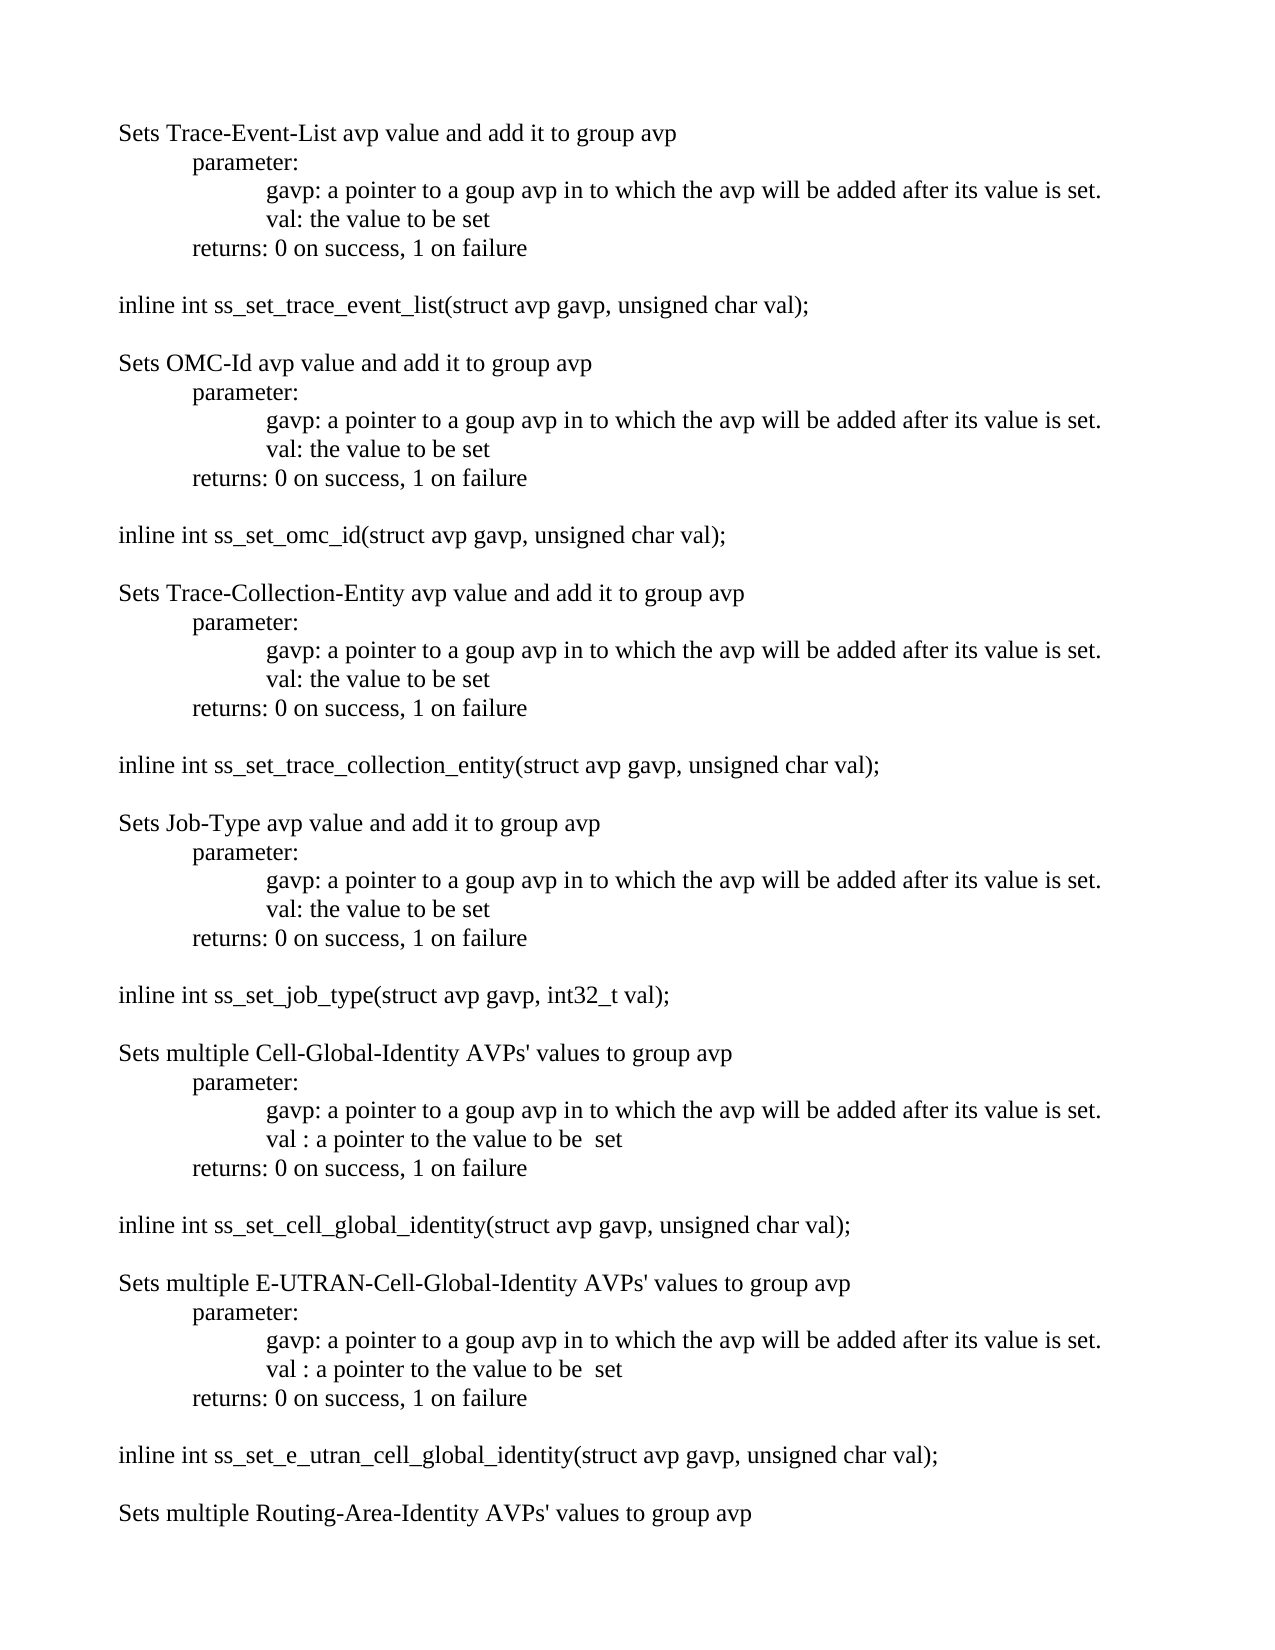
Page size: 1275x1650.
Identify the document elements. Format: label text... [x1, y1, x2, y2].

text val : a pointer to the value to be set [118, 1124, 1157, 1153]
text val: the value to be set [118, 434, 1157, 463]
text gavp: a pointer to a goup avp in to which the avp will be added after its value is set. [118, 176, 1157, 204]
text Sets multiple Cell-Global-Identity AVPs' values to group avp [118, 1038, 1157, 1067]
text inline int ss_set_trace_event_list(struct avp gavp, unsigned char val); [118, 291, 1157, 319]
text gavp: a pointer to a goup avp in to which the avp will be added after its value is set. [118, 636, 1157, 664]
text gavp: a pointer to a goup avp in to which the avp will be added after its value is set. [118, 866, 1157, 894]
text inline int ss_set_cell_global_identity(struct avp gavp, unsigned char val); [118, 1211, 1157, 1239]
text Sets Trace-Event-List avp value and add it to group avp [118, 118, 1157, 147]
text gavp: a pointer to a goup avp in to which the avp will be added after its value is set. [118, 1096, 1157, 1124]
text inline int ss_set_job_type(struct avp gavp, int32_t val); [118, 981, 1157, 1009]
text val: the value to be set [118, 894, 1157, 923]
text val: the value to be set [118, 664, 1157, 693]
text Sets OMC-Id avp value and add it to group avp [118, 348, 1157, 377]
text Sets Job-Type avp value and add it to group avp [118, 808, 1157, 837]
text returns: 0 on success, 1 on failure [118, 693, 1157, 722]
text returns: 0 on success, 1 on failure [118, 1153, 1157, 1182]
text inline int ss_set_omc_id(struct avp gavp, unsigned char val); [118, 521, 1157, 549]
text parameter: [118, 607, 1157, 636]
text val: the value to be set [118, 204, 1157, 233]
text gavp: a pointer to a goup avp in to which the avp will be added after its value is set. [118, 406, 1157, 434]
text returns: 0 on success, 1 on failure [118, 233, 1157, 262]
text Sets multiple E-UTRAN-Cell-Global-Identity AVPs' values to group avp [118, 1268, 1157, 1297]
text inline int ss_set_trace_collection_entity(struct avp gavp, unsigned char val); [118, 751, 1157, 779]
text parameter: [118, 1067, 1157, 1096]
text returns: 0 on success, 1 on failure [118, 1383, 1157, 1412]
text val : a pointer to the value to be set [118, 1354, 1157, 1383]
text returns: 0 on success, 1 on failure [118, 463, 1157, 492]
text parameter: [118, 377, 1157, 406]
text gavp: a pointer to a goup avp in to which the avp will be added after its value is set. [118, 1326, 1157, 1354]
text parameter: [118, 837, 1157, 866]
text parameter: [118, 147, 1157, 176]
text Sets Trace-Collection-Entity avp value and add it to group avp [118, 578, 1157, 607]
text returns: 0 on success, 1 on failure [118, 923, 1157, 952]
text inline int ss_set_e_utran_cell_global_identity(struct avp gavp, unsigned char val); [118, 1441, 1157, 1469]
text Sets multiple Routing-Area-Identity AVPs' values to group avp [118, 1498, 1157, 1527]
text parameter: [118, 1297, 1157, 1326]
